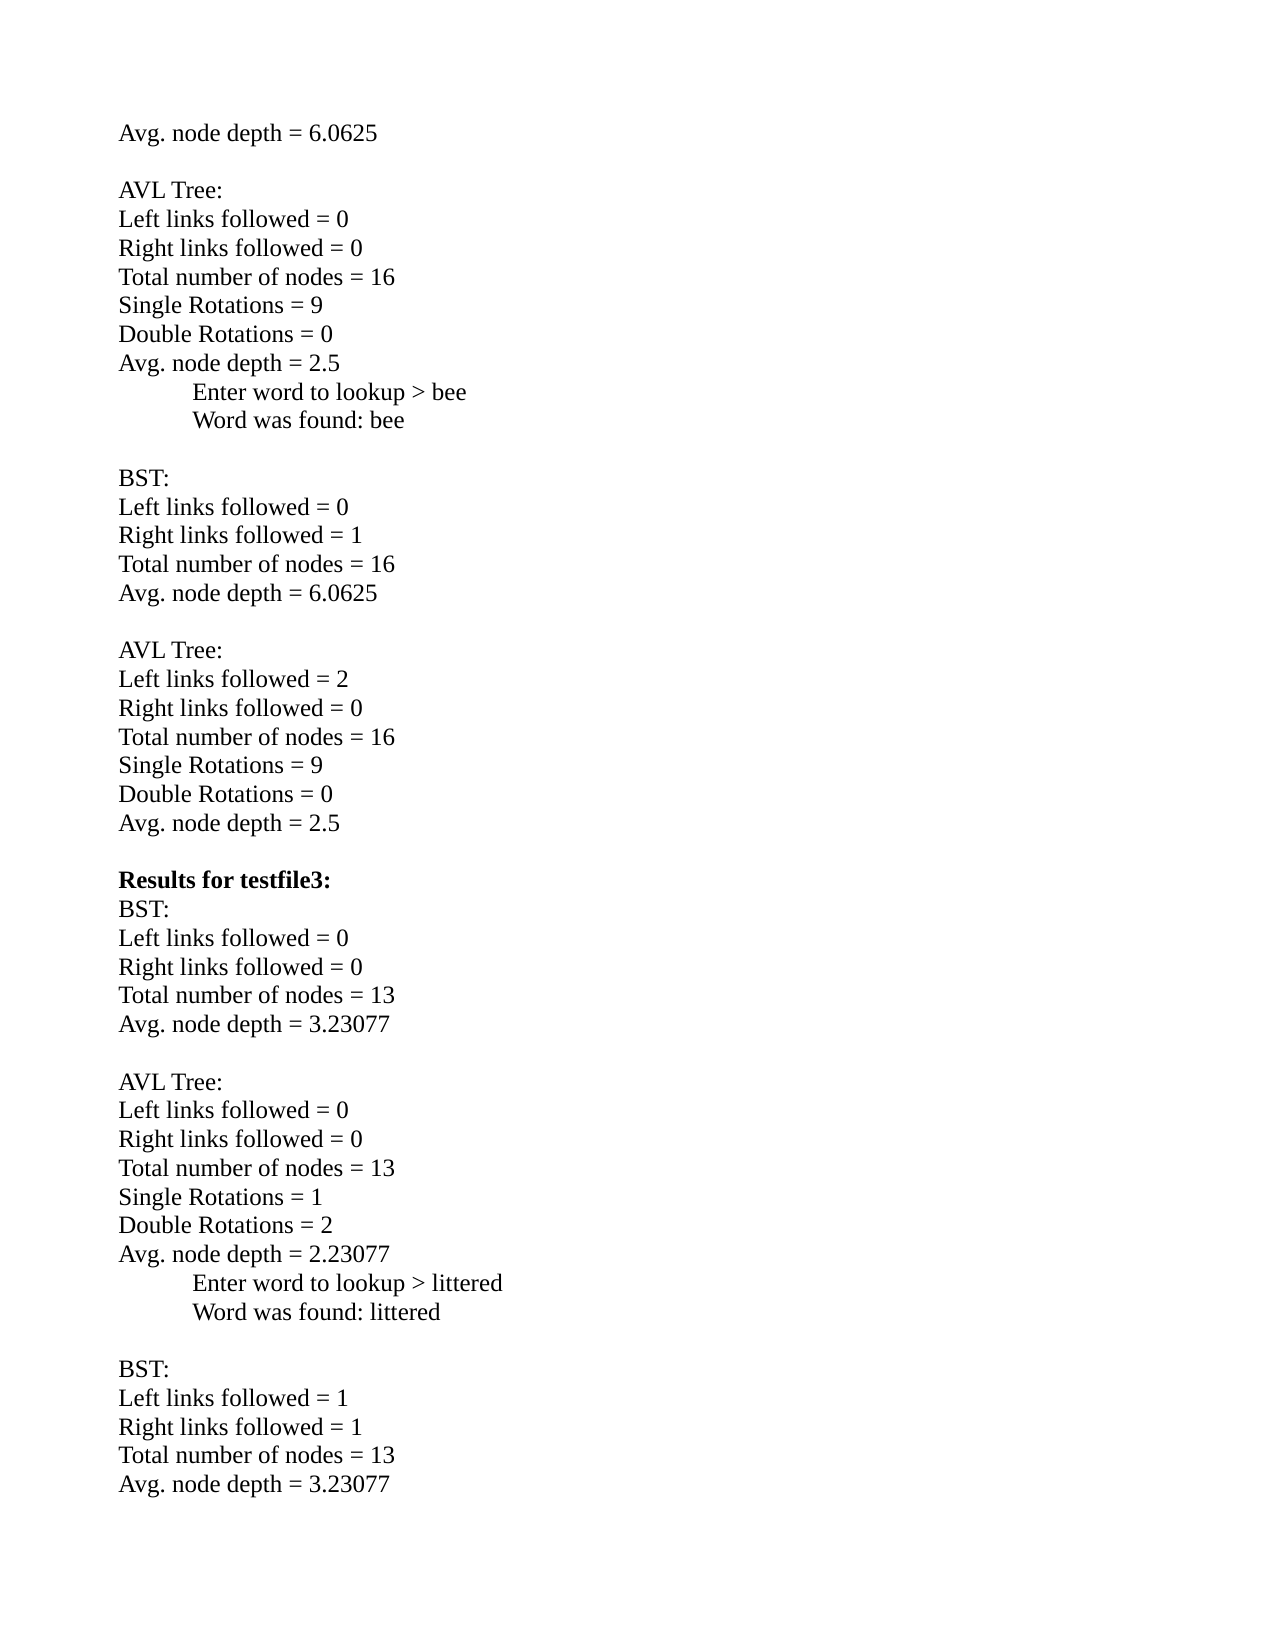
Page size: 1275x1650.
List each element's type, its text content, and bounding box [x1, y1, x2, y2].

text Right links followed = 1 [118, 521, 1157, 549]
text Right links followed = 0 [118, 693, 1157, 722]
text Avg. node depth = 2.5 [118, 348, 1157, 377]
text Single Rotations = 9 [118, 291, 1157, 319]
text Double Rotations = 0 [118, 779, 1157, 808]
text Left links followed = 2 [118, 664, 1157, 693]
text Total number of nodes = 16 [118, 549, 1157, 578]
text AVL Tree: [118, 636, 1157, 664]
text Avg. node depth = 2.23077 [118, 1239, 1157, 1268]
text Total number of nodes = 13 [118, 1153, 1157, 1182]
text Word was found: bee [118, 406, 1157, 434]
text Total number of nodes = 16 [118, 262, 1157, 291]
text Avg. node depth = 2.5 [118, 808, 1157, 837]
text Double Rotations = 0 [118, 319, 1157, 348]
text BST: [118, 1354, 1157, 1383]
text Enter word to lookup > littered [118, 1268, 1157, 1297]
text Word was found: littered [118, 1297, 1157, 1326]
text BST: [118, 463, 1157, 492]
text Left links followed = 0 [118, 1096, 1157, 1124]
text Total number of nodes = 13 [118, 1441, 1157, 1469]
text Double Rotations = 2 [118, 1211, 1157, 1239]
text Single Rotations = 1 [118, 1182, 1157, 1211]
text Left links followed = 0 [118, 492, 1157, 521]
text Avg. node depth = 3.23077 [118, 1009, 1157, 1038]
text Total number of nodes = 16 [118, 722, 1157, 751]
text Right links followed = 1 [118, 1412, 1157, 1441]
text Left links followed = 1 [118, 1383, 1157, 1412]
text Left links followed = 0 [118, 204, 1157, 233]
text Right links followed = 0 [118, 1124, 1157, 1153]
text Total number of nodes = 13 [118, 981, 1157, 1009]
text Enter word to lookup > bee [118, 377, 1157, 406]
text AVL Tree: [118, 1067, 1157, 1096]
text Results for testfile3: [118, 866, 1157, 894]
text Avg. node depth = 6.0625 [118, 118, 1157, 147]
text Right links followed = 0 [118, 233, 1157, 262]
text Right links followed = 0 [118, 952, 1157, 981]
text Avg. node depth = 3.23077 [118, 1469, 1157, 1498]
text Single Rotations = 9 [118, 751, 1157, 779]
text BST: [118, 894, 1157, 923]
text AVL Tree: [118, 176, 1157, 204]
text Avg. node depth = 6.0625 [118, 578, 1157, 607]
text Left links followed = 0 [118, 923, 1157, 952]
